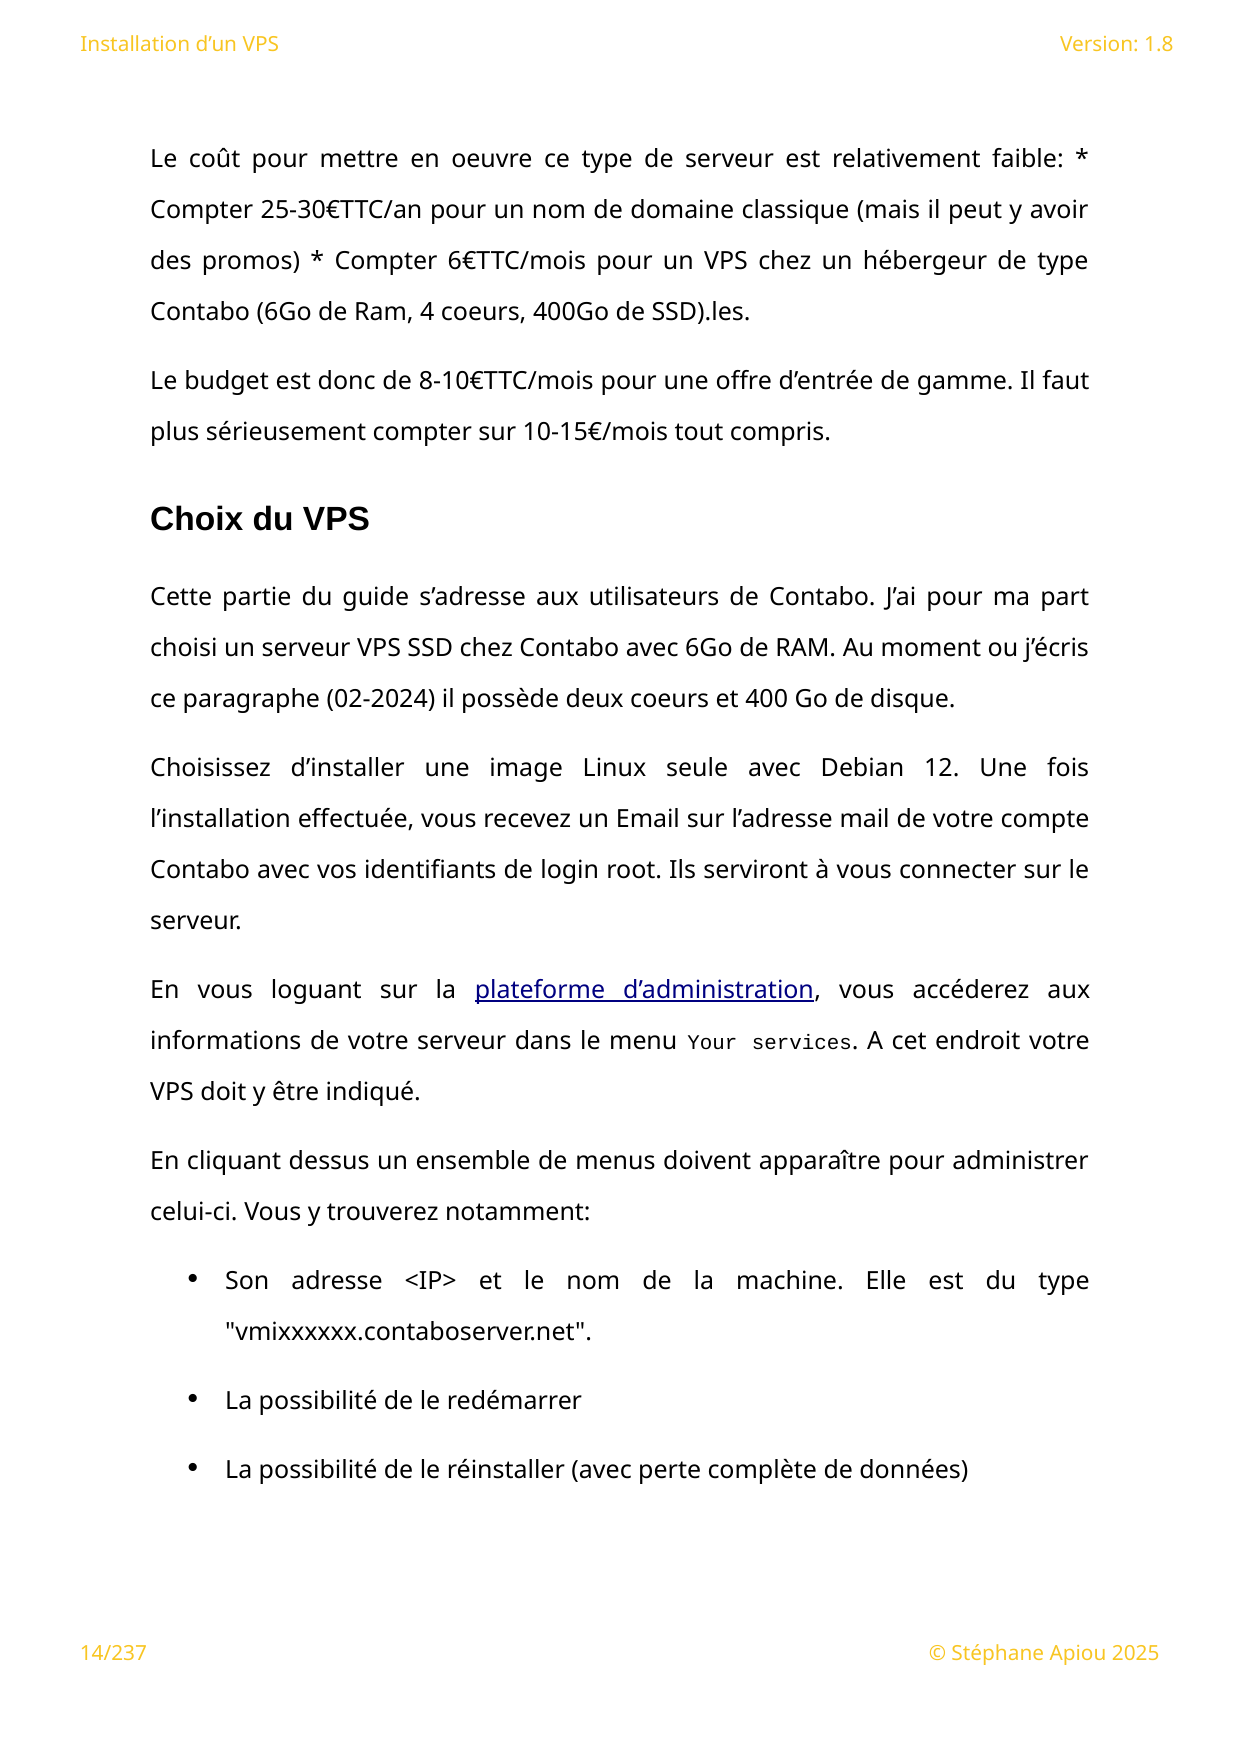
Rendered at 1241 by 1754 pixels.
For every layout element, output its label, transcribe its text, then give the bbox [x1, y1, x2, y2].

text En vous loguant sur la plateforme d’administration, vous accéderez aux informations de votre serveur dans le menu Your services. A cet endroit votre VPS doit y être indiqué. [150, 971, 1090, 1107]
subtitle Choix du VPS [150, 499, 1090, 537]
text Cette partie du guide s’adresse aux utilisateurs de Contabo. J’ai pour ma part choisi un serveur VPS SSD chez Contabo avec 6Go de RAM. Au moment ou j’écris ce paragraphe (02-2024) il possède deux coeurs et 400 Go de disque. [150, 578, 1090, 714]
text Le coût pour mettre en oeuvre ce type de serveur est relativement faible: * Compter 25-30€TTC/an pour un nom de domaine classique (mais il peut y avoir des promos) * Compter 6€TTC/mois pour un VPS chez un hébergeur de type Contabo (6Go de Ram, 4 coeurs, 400Go de SSD).les. [150, 141, 1090, 328]
text Le budget est donc de 8-10€TTC/mois pour une offre d’entrée de gamme. Il faut plus sérieusement compter sur 10-15€/mois tout compris. [150, 363, 1090, 448]
text En cliquant dessus un ensemble de menus doivent apparaître pour administrer celui-ci. Vous y trouverez notamment: [150, 1142, 1090, 1227]
list Son adresse <IP> et le nom de la machine. Elle est du type "vmixxxxxx.contaboserver.net". [187, 1262, 1090, 1347]
list La possibilité de le redémarrer [187, 1382, 1090, 1416]
list La possibilité de le réinstaller (avec perte complète de données) [187, 1451, 1090, 1485]
text Choisissez d’installer une image Linux seule avec Debian 12. Une fois l’installation effectuée, vous recevez un Email sur l’adresse mail de votre compte Contabo avec vos identifiants de login root. Ils serviront à vous connecter sur le serveur. [150, 749, 1090, 936]
